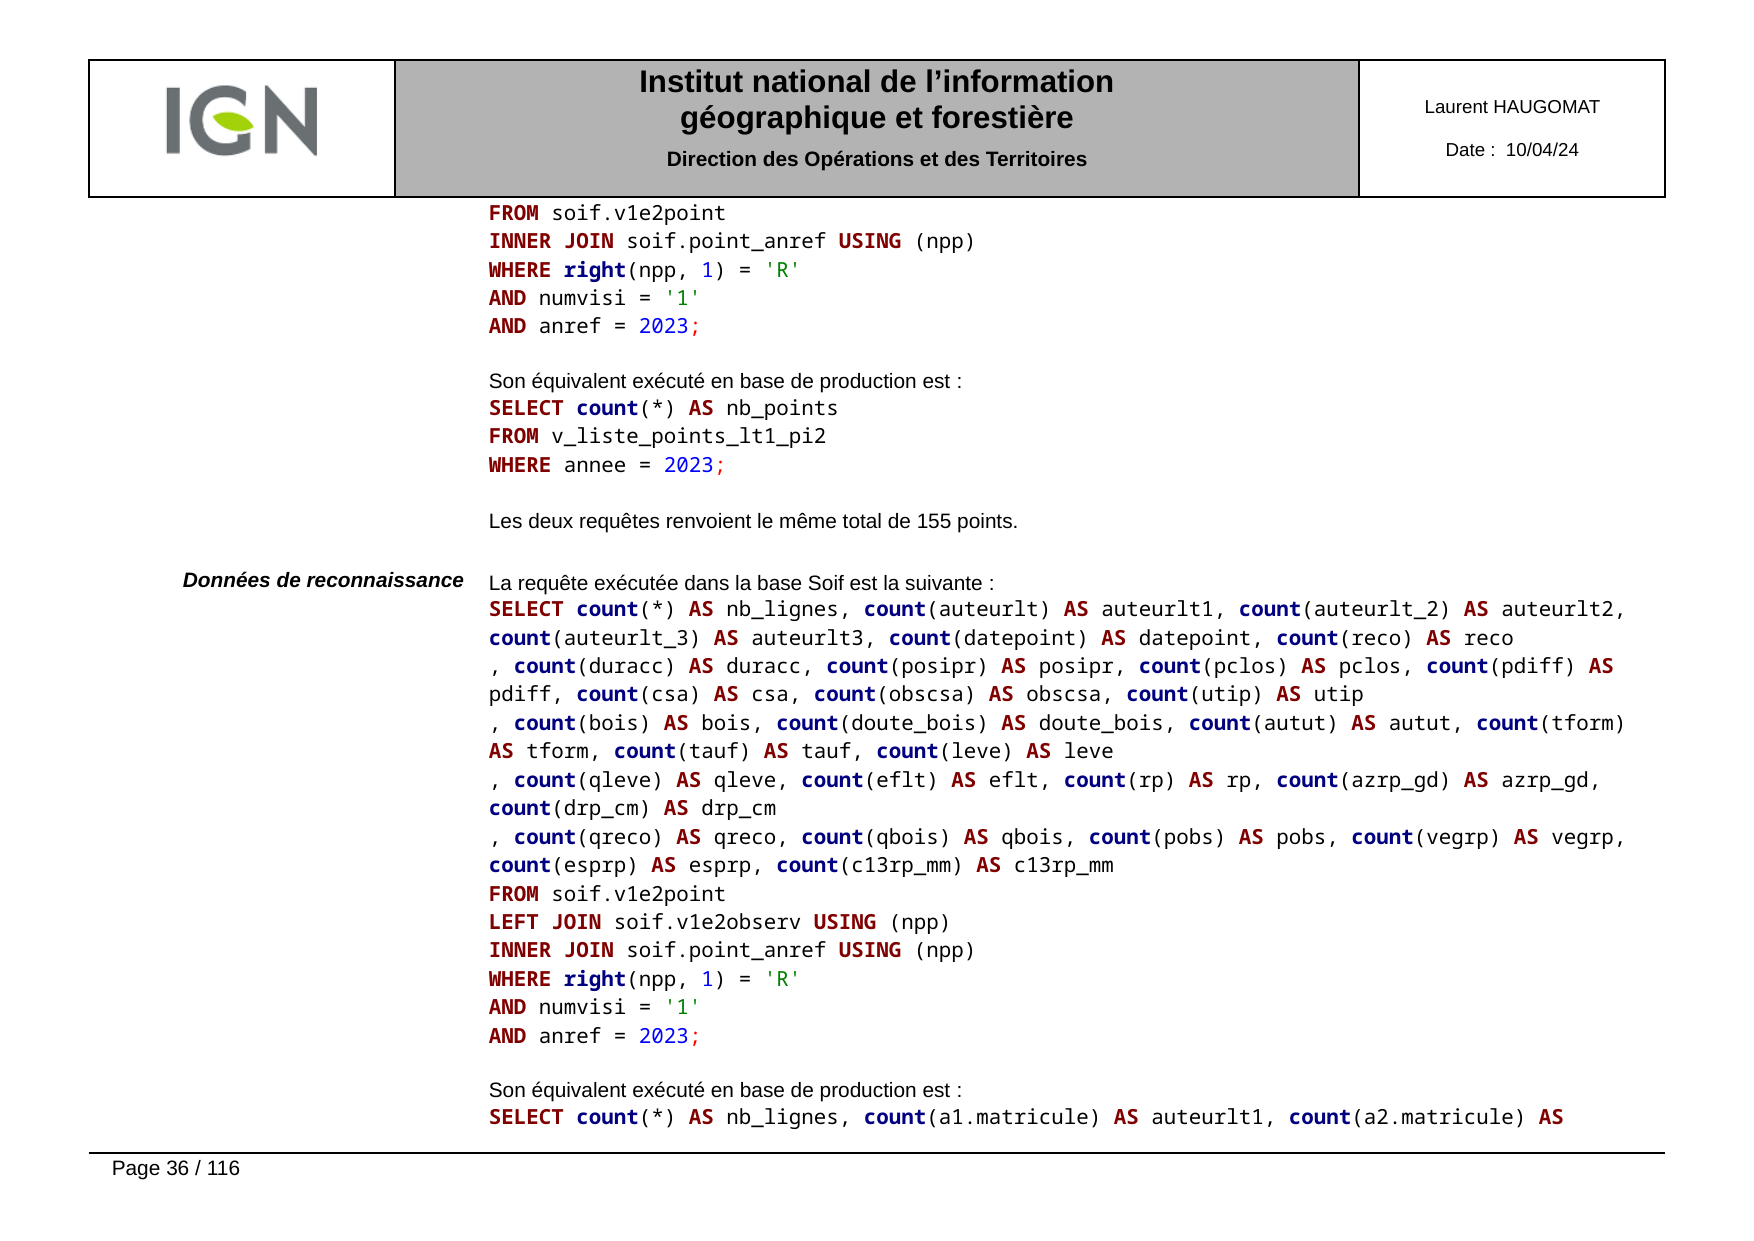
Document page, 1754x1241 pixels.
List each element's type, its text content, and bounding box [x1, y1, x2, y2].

table_cell La requête exécutée dans la base Soif est la suivante : SELECT count(*) AS nb_lignes, count(auteurlt) AS auteurlt1, count(auteurlt_2) AS auteurlt2, count(auteurlt_3) AS auteurlt3, count(datepoint) AS datepoint, count(reco) AS reco , count(duracc) AS duracc, count(posipr) AS posipr, count(pclos) AS pclos, count(pdiff) AS pdiff, count(csa) AS csa, count(obscsa) AS obscsa, count(utip) AS utip , count(bois) AS bois, count(doute_bois) AS doute_bois, count(autut) AS autut, count(tform) AS tform, count(tauf) AS tauf, count(leve) AS leve , count(qleve) AS qleve, count(eflt) AS eflt, count(rp) AS rp, count(azrp_gd) AS azrp_gd, count(drp_cm) AS drp_cm , count(qreco) AS qreco, count(qbois) AS qbois, count(pobs) AS pobs, count(vegrp) AS vegrp, count(esprp) AS esprp, count(c13rp_mm) AS c13rp_mm FROM soif.v1e2point LEFT JOIN soif.v1e2observ USING (npp) INNER JOIN soif.point_anref USING (npp) WHERE right(npp, 1) = 'R' AND numvisi = '1' AND anref = 2023; Son équivalent exécuté en base de production est : SELECT count(*) AS nb_lignes, count(a1.matricule) AS auteurlt1, count(a2.matricule) AS [483, 567, 1665, 1137]
table_cell FROM soif.v1e2point INNER JOIN soif.point_anref USING (npp) WHERE right(npp, 1) = 'R' AND numvisi = '1' AND anref = 2023; Son équivalent exécuté en base de production est : SELECT count(*) AS nb_points FROM v_liste_points_lt1_pi2 WHERE annee = 2023; Les deux requêtes renvoient le même total de 155 points. [483, 198, 1665, 567]
table_cell Données de reconnaissance [89, 567, 483, 1137]
picture [141, 62, 343, 180]
table_cell [89, 198, 483, 567]
